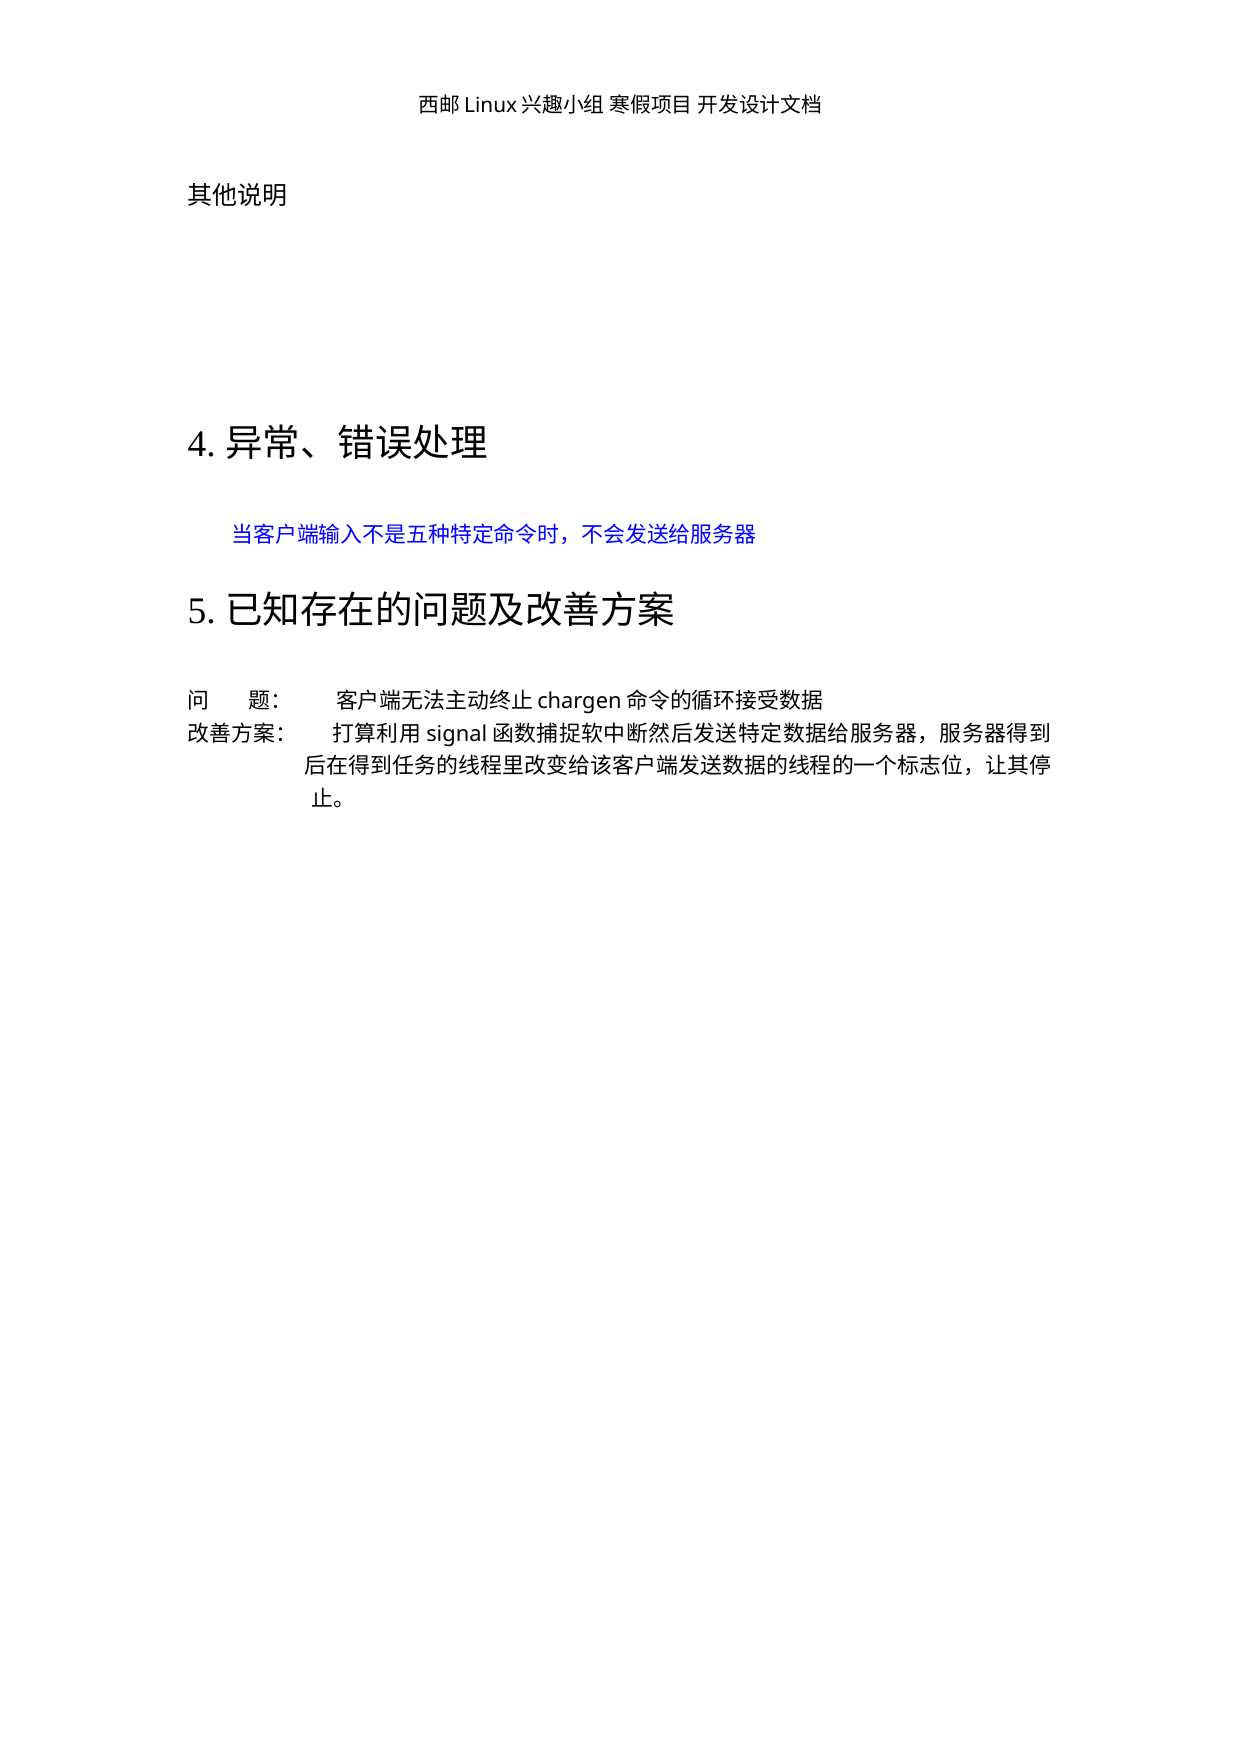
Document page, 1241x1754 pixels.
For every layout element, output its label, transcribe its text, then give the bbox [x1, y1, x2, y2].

text 改善方案： 打算利用signal函数捕捉软中断然后发送特定数据给服务器，服务器得到 后在得到任务的线程里改变给该客户端发送数据的线程的一个标志位，让其停 止。 [187, 715, 1053, 813]
subtitle 其他说明 [187, 162, 1053, 227]
text 当客户端输入不是五种特定命令时，不会发送给服务器 [187, 517, 1053, 549]
text 问 题： 客户端无法主动终止chargen命令的循环接受数据 [187, 683, 1053, 715]
subtitle 已知存在的问题及改善方案 [187, 574, 1053, 639]
subtitle 异常、错误处理 [187, 408, 1053, 473]
